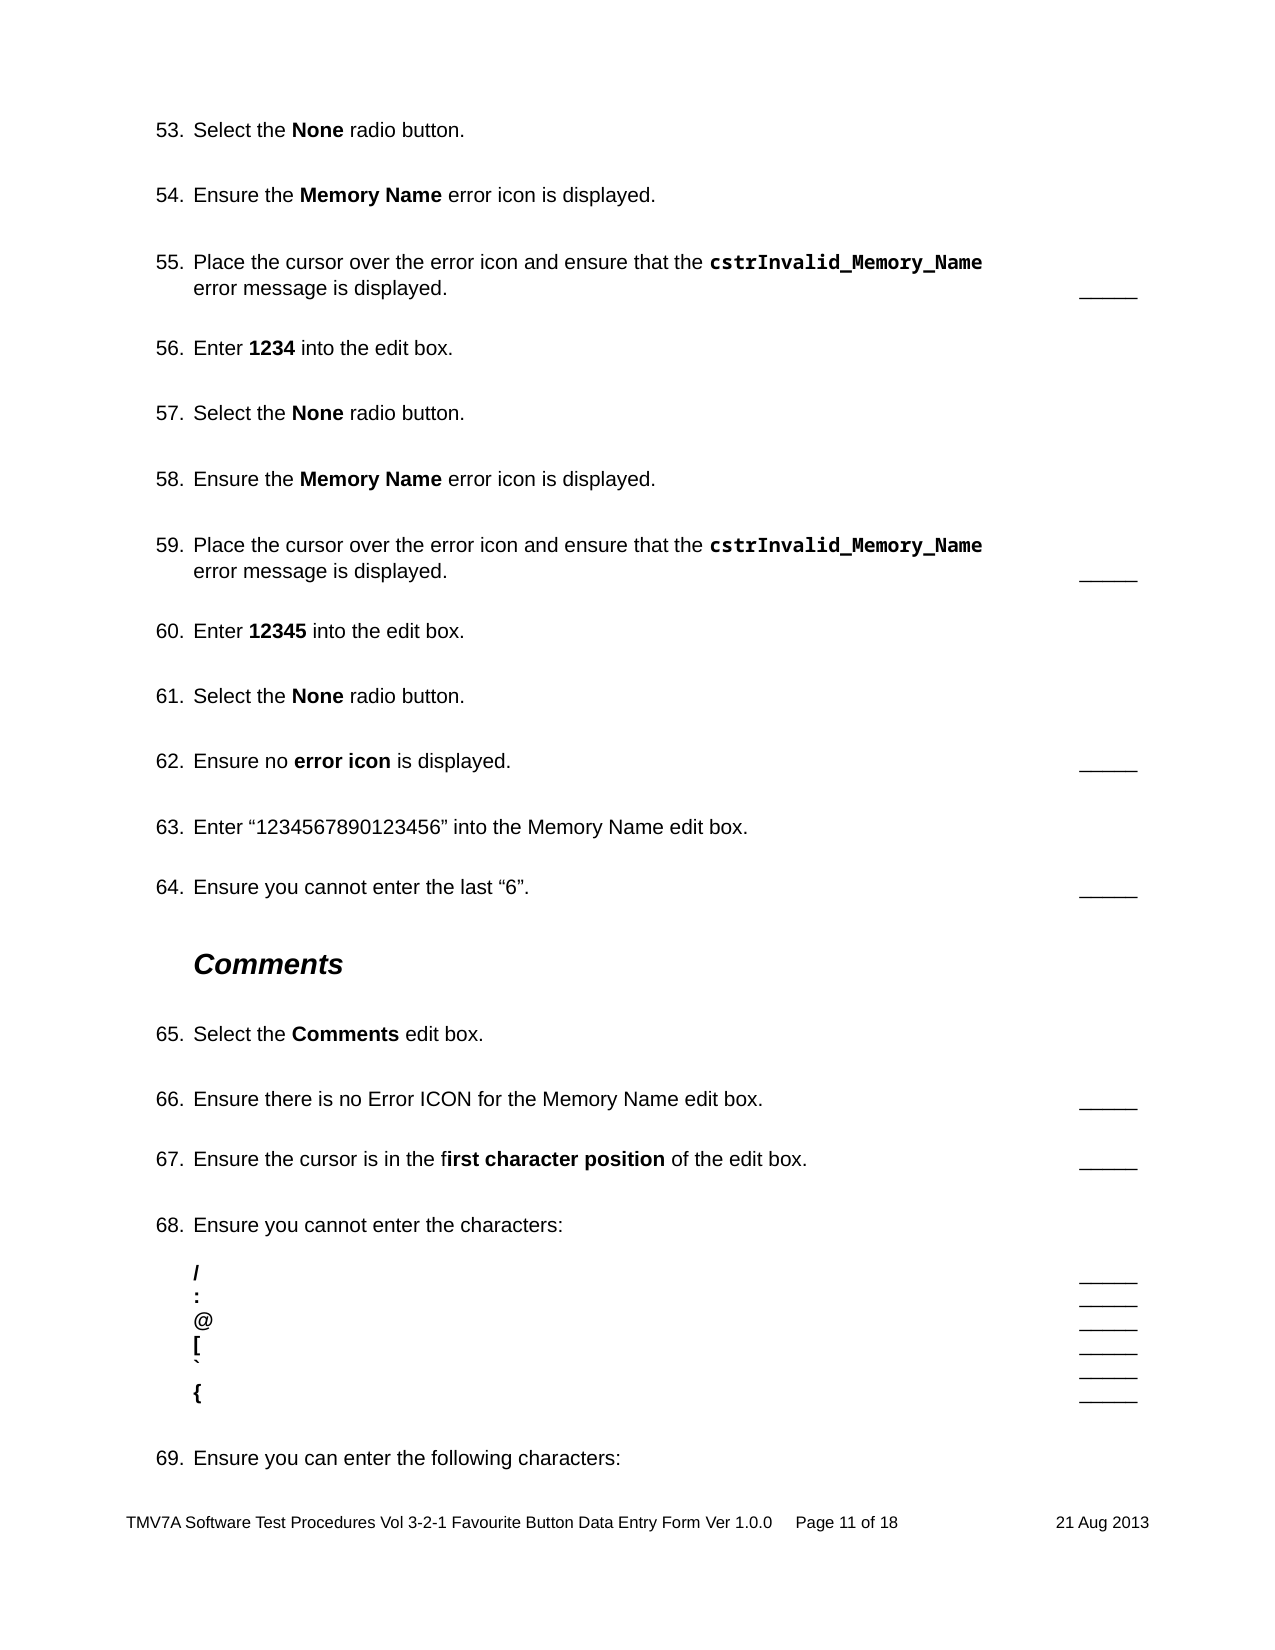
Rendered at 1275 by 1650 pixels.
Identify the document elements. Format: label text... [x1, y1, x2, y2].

list Select the None radio button. [156, 118, 1157, 171]
list Ensure no error icon is displayed. _____ [156, 749, 1157, 802]
list Ensure there is no Error ICON for the Memory Name edit box. _____ [156, 1087, 1157, 1135]
list Ensure you can enter the following characters: [156, 1445, 1157, 1469]
list Select the None radio button. [156, 401, 1157, 454]
list Place the cursor over the error icon and ensure that the cstrInvalid_Memory_Name error message is displayed. _____ [156, 248, 1157, 323]
list Enter 1234 into the edit box. [156, 336, 1157, 389]
list Enter “1234567890123456” into the Memory Name edit box. [156, 814, 1157, 862]
list Select the None radio button. [156, 684, 1157, 737]
list Ensure you cannot enter the characters: / _____ : _____ @ _____ [ _____ ` _____ { _____ [156, 1212, 1157, 1433]
list Ensure the Memory Name error icon is displayed. [156, 183, 1157, 236]
list Ensure you cannot enter the last “6”. _____ Comments [156, 875, 1157, 1009]
list Ensure the Memory Name error icon is displayed. [156, 466, 1157, 519]
list Ensure the cursor is in the first character position of the edit box. _____ [156, 1147, 1157, 1200]
list Enter 12345 into the edit box. [156, 619, 1157, 672]
list Place the cursor over the error icon and ensure that the cstrInvalid_Memory_Name error message is displayed. _____ [156, 532, 1157, 606]
list Select the Comments edit box. [156, 1022, 1157, 1074]
